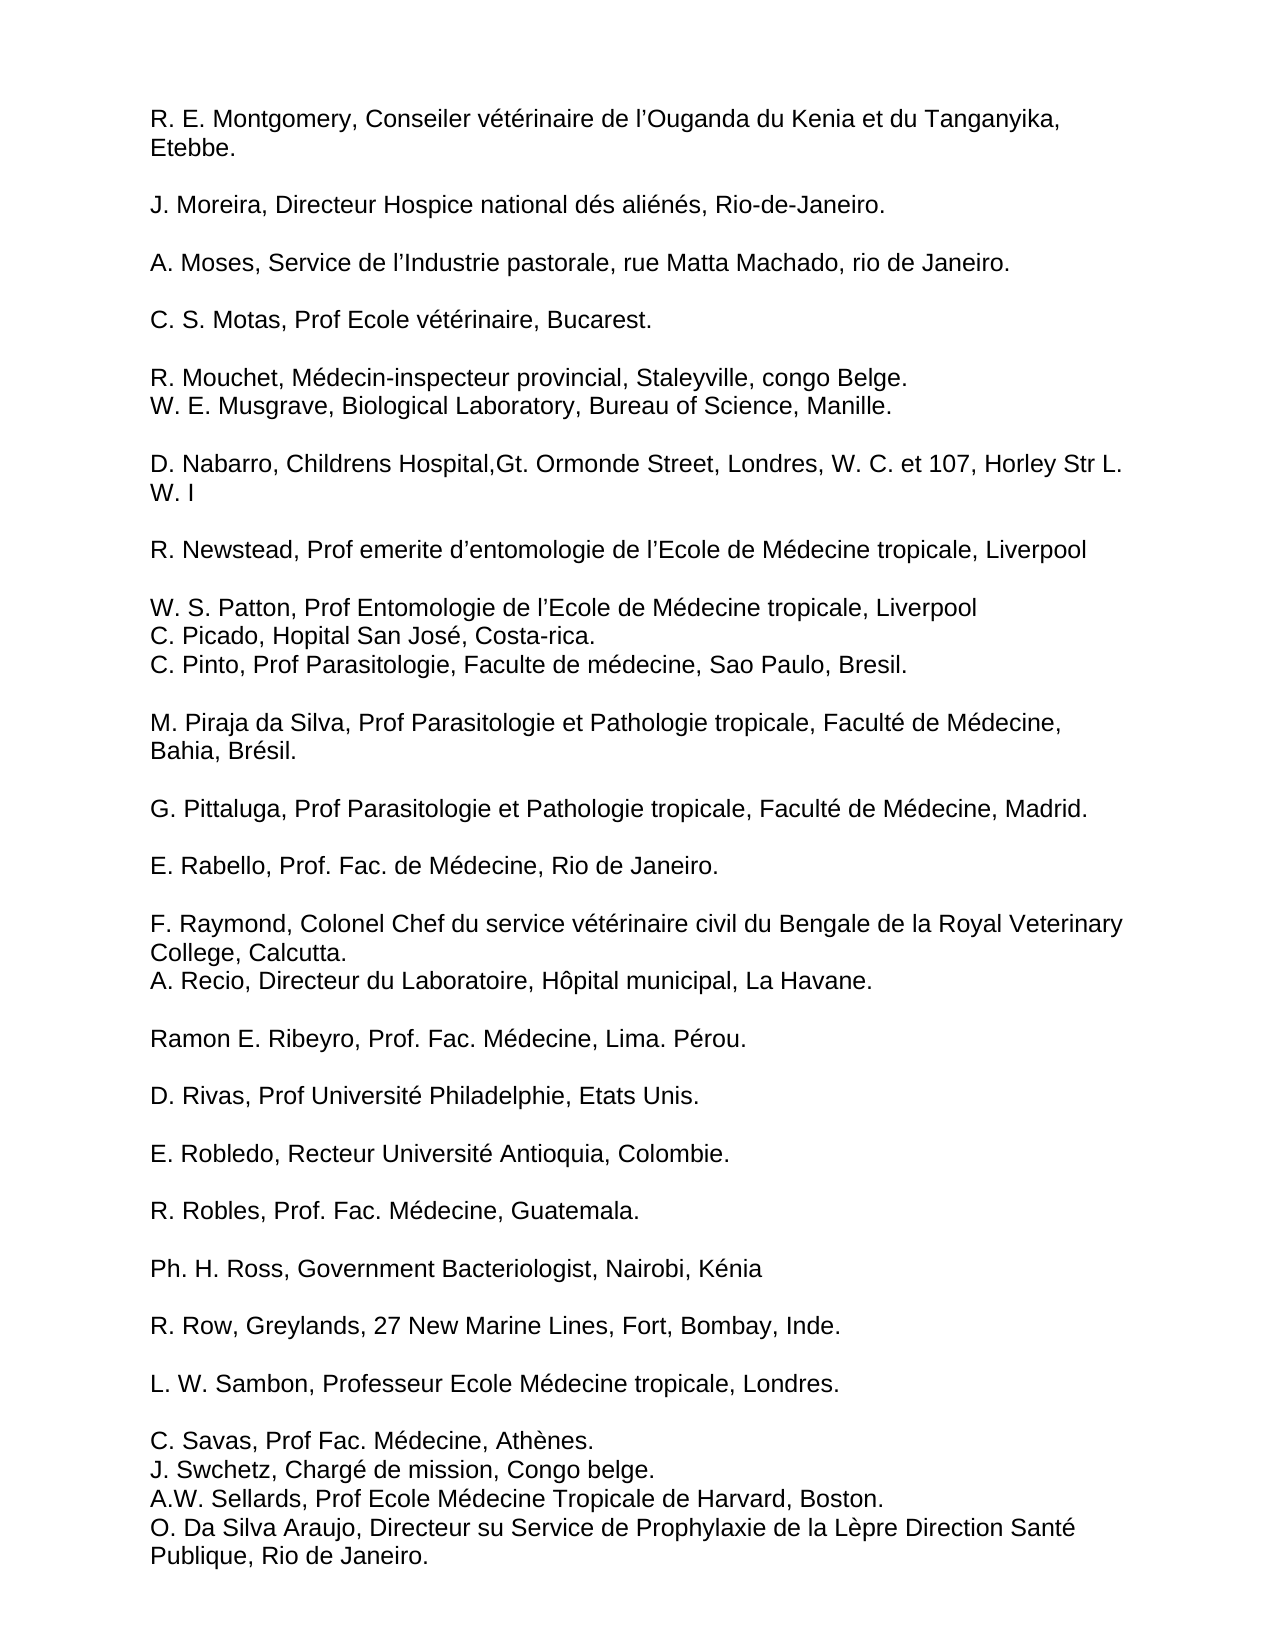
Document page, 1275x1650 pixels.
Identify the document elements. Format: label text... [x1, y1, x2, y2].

text L. W. Sambon, Professeur Ecole Médecine tropicale, Londres. [150, 1369, 1125, 1397]
text W. E. Musgrave, Biological Laboratory, Bureau of Science, Manille. [150, 391, 1125, 420]
text C. S. Motas, Prof Ecole vétérinaire, Bucarest. [150, 305, 1125, 334]
text O. Da Silva Araujo, Directeur su Service de Prophylaxie de la Lèpre Direction Santé Publique, Rio de Janeiro. [150, 1512, 1125, 1570]
text G. Pittaluga, Prof Parasitologie et Pathologie tropicale, Faculté de Médecine, Madrid. [150, 794, 1125, 822]
text A. Moses, Service de l’Industrie pastorale, rue Matta Machado, rio de Janeiro. [150, 247, 1125, 276]
text A.W. Sellards, Prof Ecole Médecine Tropicale de Harvard, Boston. [150, 1484, 1125, 1512]
text J. Swchetz, Chargé de mission, Congo belge. [150, 1455, 1125, 1484]
text A. Recio, Directeur du Laboratoire, Hôpital municipal, La Havane. [150, 966, 1125, 995]
text R. Row, Greylands, 27 New Marine Lines, Fort, Bombay, Inde. [150, 1311, 1125, 1340]
text C. Pinto, Prof Parasitologie, Faculte de médecine, Sao Paulo, Bresil. [150, 650, 1125, 679]
text C. Savas, Prof Fac. Médecine, Athènes. [150, 1426, 1125, 1455]
text R. Mouchet, Médecin-inspecteur provincial, Staleyville, congo Belge. [150, 362, 1125, 391]
text D. Nabarro, Childrens Hospital,Gt. Ormonde Street, Londres, W. C. et 107, Horley Str L. W. I [150, 449, 1125, 506]
text R. Robles, Prof. Fac. Médecine, Guatemala. [150, 1196, 1125, 1225]
text E. Robledo, Recteur Université Antioquia, Colombie. [150, 1139, 1125, 1167]
text J. Moreira, Directeur Hospice national dés aliénés, Rio-de-Janeiro. [150, 190, 1125, 219]
text E. Rabello, Prof. Fac. de Médecine, Rio de Janeiro. [150, 851, 1125, 880]
text W. S. Patton, Prof Entomologie de l’Ecole de Médecine tropicale, Liverpool [150, 592, 1125, 621]
text M. Piraja da Silva, Prof Parasitologie et Pathologie tropicale, Faculté de Médecine, Bahia, Brésil. [150, 707, 1125, 765]
text F. Raymond, Colonel Chef du service vétérinaire civil du Bengale de la Royal Veterinary College, Calcutta. [150, 909, 1125, 966]
text R. Newstead, Prof emerite d’entomologie de l’Ecole de Médecine tropicale, Liverpool [150, 535, 1125, 564]
text Ramon E. Ribeyro, Prof. Fac. Médecine, Lima. Pérou. [150, 1024, 1125, 1052]
text Ph. H. Ross, Government Bacteriologist, Nairobi, Kénia [150, 1254, 1125, 1282]
text C. Picado, Hopital San José, Costa-rica. [150, 621, 1125, 650]
text R. E. Montgomery, Conseiler vétérinaire de l’Ouganda du Kenia et du Tanganyika, Etebbe. [150, 104, 1125, 161]
text D. Rivas, Prof Université Philadelphie, Etats Unis. [150, 1081, 1125, 1110]
